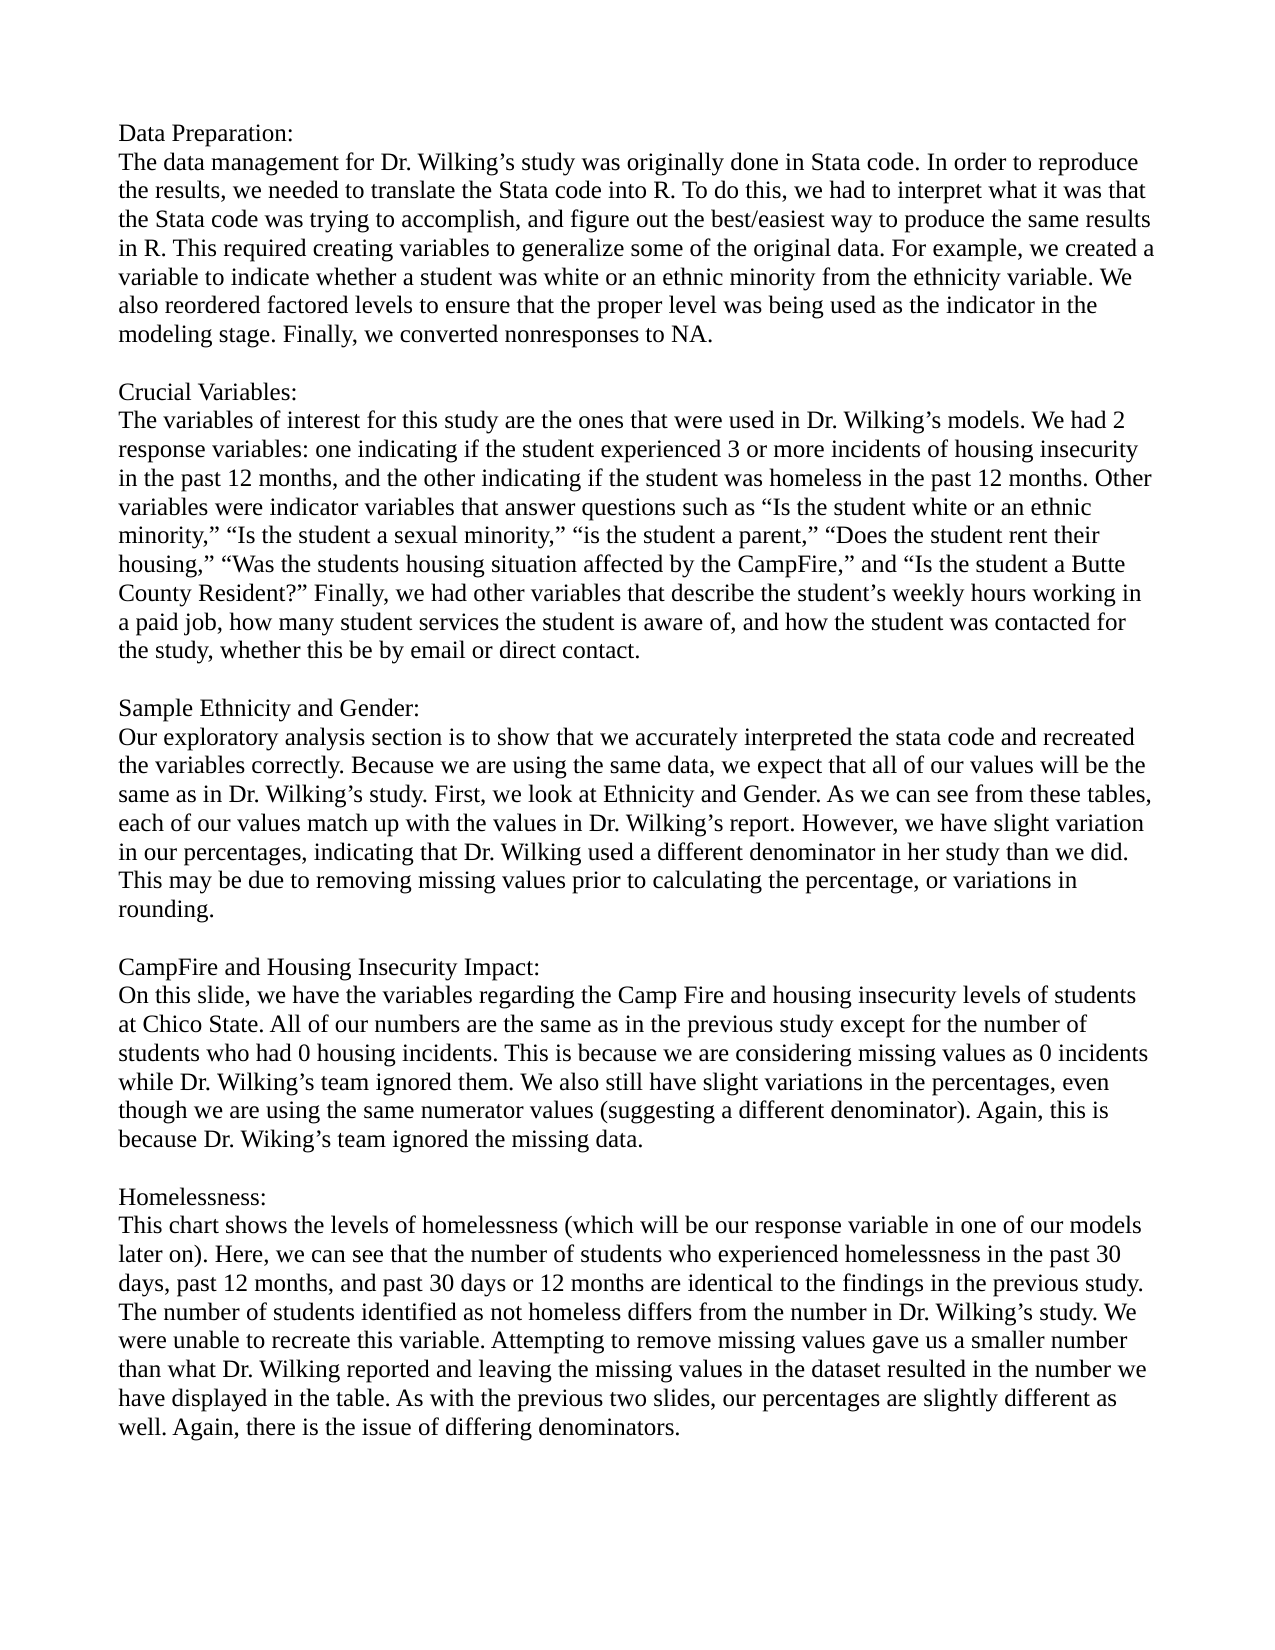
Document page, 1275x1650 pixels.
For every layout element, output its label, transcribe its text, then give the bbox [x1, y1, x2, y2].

text The variables of interest for this study are the ones that were used in Dr. Wilking’s models. We had 2 response variables: one indicating if the student experienced 3 or more incidents of housing insecurity in the past 12 months, and the other indicating if the student was homeless in the past 12 months. Other variables were indicator variables that answer questions such as “Is the student white or an ethnic minority,” “Is the student a sexual minority,” “is the student a parent,” “Does the student rent their housing,” “Was the students housing situation affected by the CampFire,” and “Is the student a Butte County Resident?” Finally, we had other variables that describe the student’s weekly hours working in a paid job, how many student services the student is aware of, and how the student was contacted for the study, whether this be by email or direct contact. [118, 406, 1157, 664]
text CampFire and Housing Insecurity Impact: [118, 952, 1157, 981]
text Our exploratory analysis section is to show that we accurately interpreted the stata code and recreated the variables correctly. Because we are using the same data, we expect that all of our values will be the same as in Dr. Wilking’s study. First, we look at Ethnicity and Gender. As we can see from these tables, each of our values match up with the values in Dr. Wilking’s report. However, we have slight variation in our percentages, indicating that Dr. Wilking used a different denominator in her study than we did. This may be due to removing missing values prior to calculating the percentage, or variations in rounding. [118, 722, 1157, 923]
text The data management for Dr. Wilking’s study was originally done in Stata code. In order to reproduce the results, we needed to translate the Stata code into R. To do this, we had to interpret what it was that the Stata code was trying to accomplish, and figure out the best/easiest way to produce the same results in R. This required creating variables to generalize some of the original data. For example, we created a variable to indicate whether a student was white or an ethnic minority from the ethnicity variable. We also reordered factored levels to ensure that the proper level was being used as the indicator in the modeling stage. Finally, we converted nonresponses to NA. [118, 147, 1157, 348]
text On this slide, we have the variables regarding the Camp Fire and housing insecurity levels of students at Chico State. All of our numbers are the same as in the previous study except for the number of students who had 0 housing incidents. This is because we are considering missing values as 0 incidents while Dr. Wilking’s team ignored them. We also still have slight variations in the percentages, even though we are using the same numerator values (suggesting a different denominator). Again, this is because Dr. Wiking’s team ignored the missing data. [118, 981, 1157, 1153]
text Crucial Variables: [118, 377, 1157, 406]
text Data Preparation: [118, 118, 1157, 147]
text Sample Ethnicity and Gender: [118, 693, 1157, 722]
text Homelessness: [118, 1182, 1157, 1211]
text This chart shows the levels of homelessness (which will be our response variable in one of our models later on). Here, we can see that the number of students who experienced homelessness in the past 30 days, past 12 months, and past 30 days or 12 months are identical to the findings in the previous study. The number of students identified as not homeless differs from the number in Dr. Wilking’s study. We were unable to recreate this variable. Attempting to remove missing values gave us a smaller number than what Dr. Wilking reported and leaving the missing values in the dataset resulted in the number we have displayed in the table. As with the previous two slides, our percentages are slightly different as well. Again, there is the issue of differing denominators. [118, 1211, 1157, 1441]
